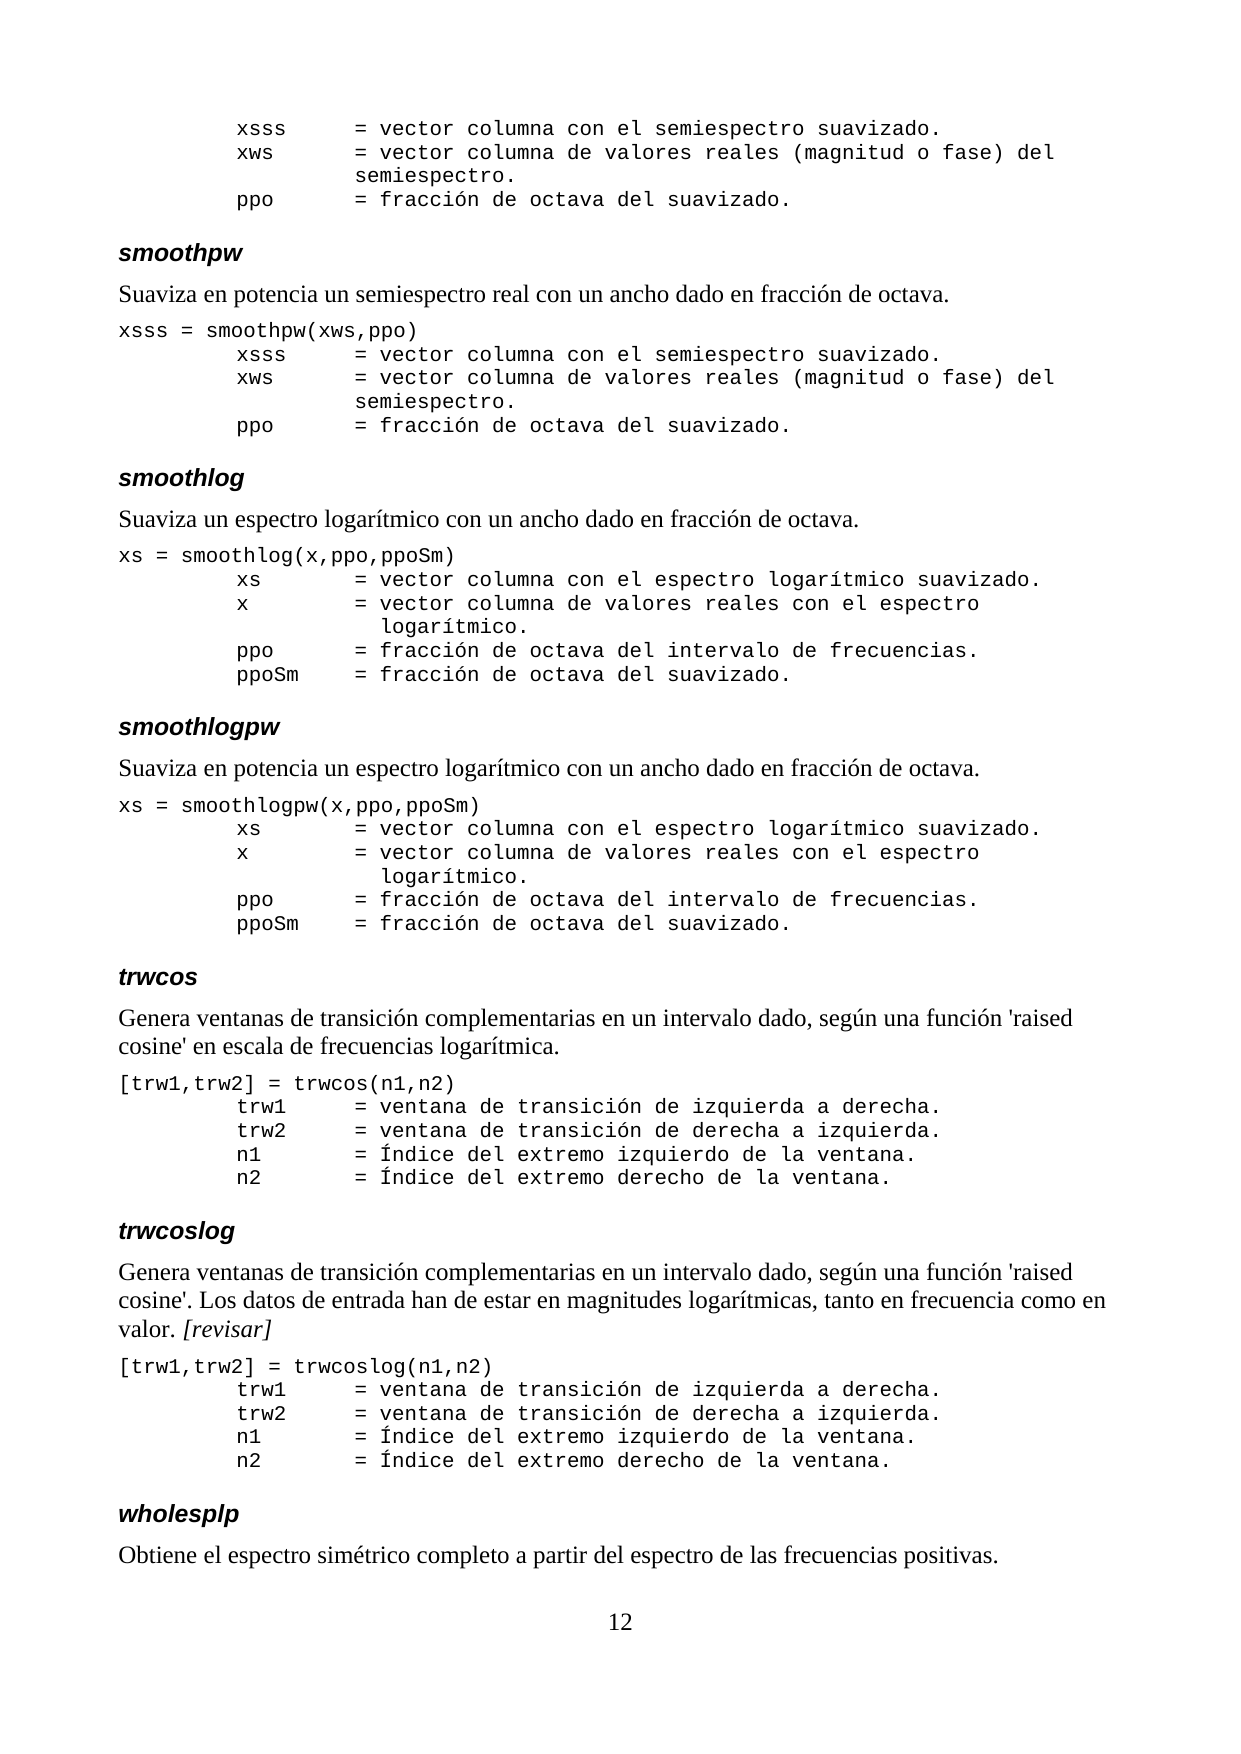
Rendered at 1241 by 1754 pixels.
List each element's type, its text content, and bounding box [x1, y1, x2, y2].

text xs = vector columna con el espectro logarítmico suavizado. [118, 818, 1122, 842]
text Suaviza en potencia un semiespectro real con un ancho dado en fracción de octava. [118, 279, 1122, 307]
text trw1 = ventana de transición de izquierda a derecha. [118, 1096, 1122, 1120]
subtitle smoothlogpw [118, 712, 1122, 741]
text xsss = smoothpw(xws,ppo) [118, 320, 1122, 344]
text xs = smoothlogpw(x,ppo,ppoSm) [118, 795, 1122, 818]
text ppoSm = fracción de octava del suavizado. [118, 664, 1122, 687]
text x = vector columna de valores reales con el espectro logarítmico. [118, 593, 1122, 640]
subtitle smoothlog [118, 463, 1122, 492]
text Obtiene el espectro simétrico completo a partir del espectro de las frecuencias positivas. [118, 1540, 1122, 1569]
text [trw1,trw2] = trwcoslog(n1,n2) [118, 1356, 1122, 1379]
text n1 = Índice del extremo izquierdo de la ventana. [118, 1143, 1122, 1167]
text trw1 = ventana de transición de izquierda a derecha. [118, 1379, 1122, 1403]
text ppoSm = fracción de octava del suavizado. [118, 913, 1122, 937]
text n2 = Índice del extremo derecho de la ventana. [118, 1450, 1122, 1474]
text n2 = Índice del extremo derecho de la ventana. [118, 1167, 1122, 1191]
text x = vector columna de valores reales con el espectro logarítmico. [118, 842, 1122, 889]
subtitle smoothpw [118, 238, 1122, 266]
subtitle trwcos [118, 962, 1122, 990]
text Suaviza un espectro logarítmico con un ancho dado en fracción de octava. [118, 504, 1122, 533]
text xws = vector columna de valores reales (magnitud o fase) del semiespectro. [118, 142, 1122, 189]
text Genera ventanas de transición complementarias en un intervalo dado, según una función 'raised cosine'. Los datos de entrada han de estar en magnitudes logarítmicas, tanto en frecuencia como en valor. [revisar] [118, 1257, 1122, 1343]
text Genera ventanas de transición complementarias en un intervalo dado, según una función 'raised cosine' en escala de frecuencias logarítmica. [118, 1003, 1122, 1060]
text xsss = vector columna con el semiespectro suavizado. [118, 118, 1122, 142]
text xs = vector columna con el espectro logarítmico suavizado. [118, 569, 1122, 593]
text trw2 = ventana de transición de derecha a izquierda. [118, 1403, 1122, 1427]
text n1 = Índice del extremo izquierdo de la ventana. [118, 1427, 1122, 1450]
text ppo = fracción de octava del suavizado. [118, 189, 1122, 213]
text ppo = fracción de octava del intervalo de frecuencias. [118, 640, 1122, 664]
text [trw1,trw2] = trwcos(n1,n2) [118, 1073, 1122, 1096]
text ppo = fracción de octava del suavizado. [118, 414, 1122, 438]
subtitle trwcoslog [118, 1216, 1122, 1244]
text trw2 = ventana de transición de derecha a izquierda. [118, 1120, 1122, 1143]
text xs = smoothlog(x,ppo,ppoSm) [118, 546, 1122, 569]
text xws = vector columna de valores reales (magnitud o fase) del semiespectro. [118, 367, 1122, 414]
text xsss = vector columna con el semiespectro suavizado. [118, 344, 1122, 367]
text Suaviza en potencia un espectro logarítmico con un ancho dado en fracción de octava. [118, 753, 1122, 782]
subtitle wholesplp [118, 1499, 1122, 1527]
text ppo = fracción de octava del intervalo de frecuencias. [118, 889, 1122, 913]
